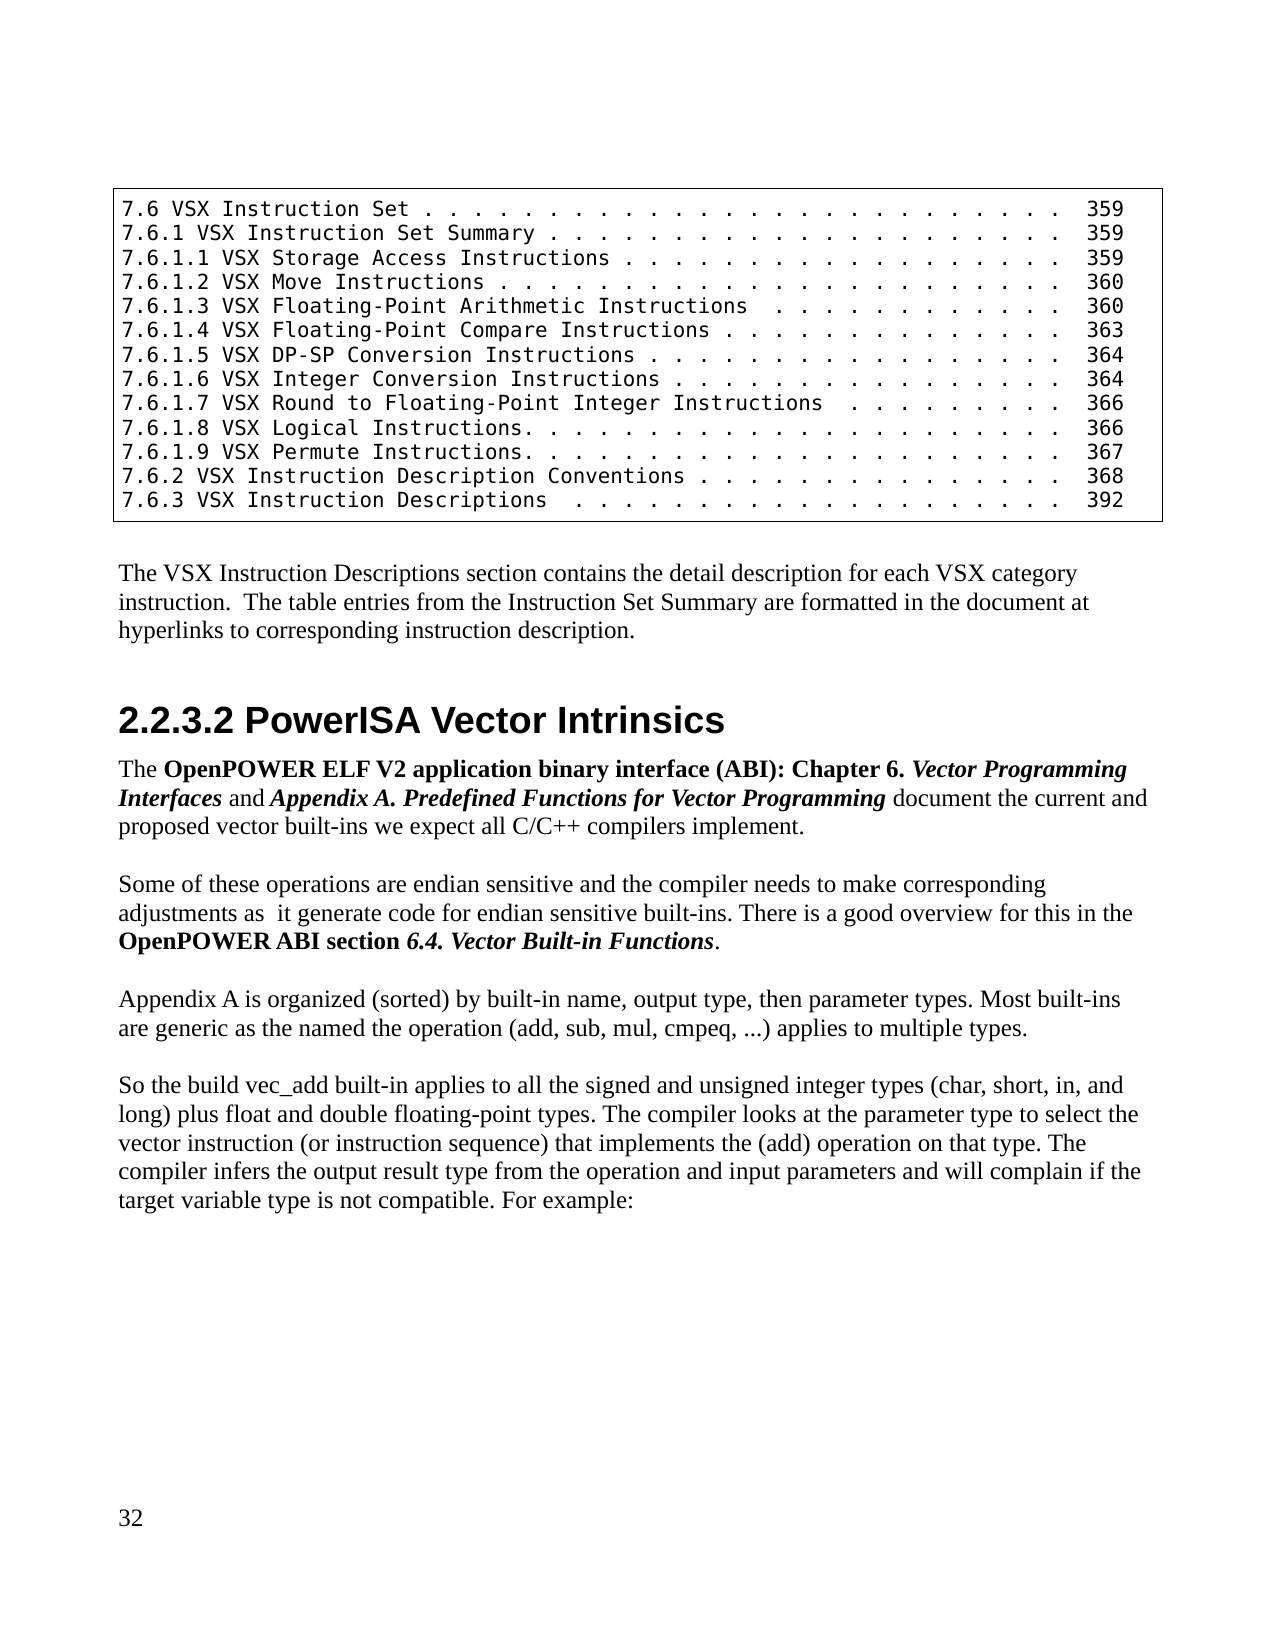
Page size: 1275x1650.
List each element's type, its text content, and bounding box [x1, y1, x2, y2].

text 7.6.3 VSX Instruction Descriptions . . . . . . . . . . . . . . . . . . . . 392 [121, 488, 1153, 513]
text The OpenPOWER ELF V2 application binary interface (ABI): Chapter 6. Vector Programming Interfaces and Appendix A. Predefined Functions for Vector Programming document the current and proposed vector built-ins we expect all C/C++ compilers implement. [118, 754, 1157, 840]
text So the build vec_add built-in applies to all the signed and unsigned integer types (char, short, in, and long) plus float and double floating-point types. The compiler looks at the parameter type to select the vector instruction (or instruction sequence) that implements the (add) operation on that type. The compiler infers the output result type from the operation and input parameters and will complain if the target variable type is not compatible. For example: [118, 1070, 1157, 1214]
text 7.6.1.9 VSX Permute Instructions. . . . . . . . . . . . . . . . . . . . . . 367 [121, 440, 1153, 464]
text 7.6.1.4 VSX Floating-Point Compare Instructions . . . . . . . . . . . . . . 363 [121, 318, 1153, 343]
text 7.6.1.5 VSX DP-SP Conversion Instructions . . . . . . . . . . . . . . . . . 364 [121, 343, 1153, 367]
text 7.6 VSX Instruction Set . . . . . . . . . . . . . . . . . . . . . . . . . . 359 [121, 197, 1153, 221]
text 7.6.1.3 VSX Floating-Point Arithmetic Instructions . . . . . . . . . . . . 360 [121, 294, 1153, 318]
text 7.6.1.1 VSX Storage Access Instructions . . . . . . . . . . . . . . . . . . 359 [121, 246, 1153, 270]
text 7.6.1.6 VSX Integer Conversion Instructions . . . . . . . . . . . . . . . . 364 [121, 367, 1153, 391]
text 7.6.1.7 VSX Round to Floating-Point Integer Instructions . . . . . . . . . 366 [121, 391, 1153, 416]
text 7.6.2 VSX Instruction Description Conventions . . . . . . . . . . . . . . . 368 [121, 464, 1153, 488]
text 7.6.1.2 VSX Move Instructions . . . . . . . . . . . . . . . . . . . . . . . 360 [121, 270, 1153, 294]
text Some of these operations are endian sensitive and the compiler needs to make corresponding adjustments as it generate code for endian sensitive built-ins. There is a good overview for this in the OpenPOWER ABI section 6.4. Vector Built-in Functions. [118, 869, 1157, 955]
text 7.6.1 VSX Instruction Set Summary . . . . . . . . . . . . . . . . . . . . . 359 [121, 221, 1153, 246]
subtitle 2.2.3.2 PowerISA Vector Intrinsics [118, 698, 1157, 741]
text Appendix A is organized (sorted) by built-in name, output type, then parameter types. Most built-ins are generic as the named the operation (add, sub, mul, cmpeq, ...) applies to multiple types. [118, 984, 1157, 1041]
text The VSX Instruction Descriptions section contains the detail description for each VSX category instruction. The table entries from the Instruction Set Summary are formatted in the document at hyperlinks to corresponding instruction description. [118, 558, 1157, 644]
text 7.6.1.8 VSX Logical Instructions. . . . . . . . . . . . . . . . . . . . . . 366 [121, 416, 1153, 440]
